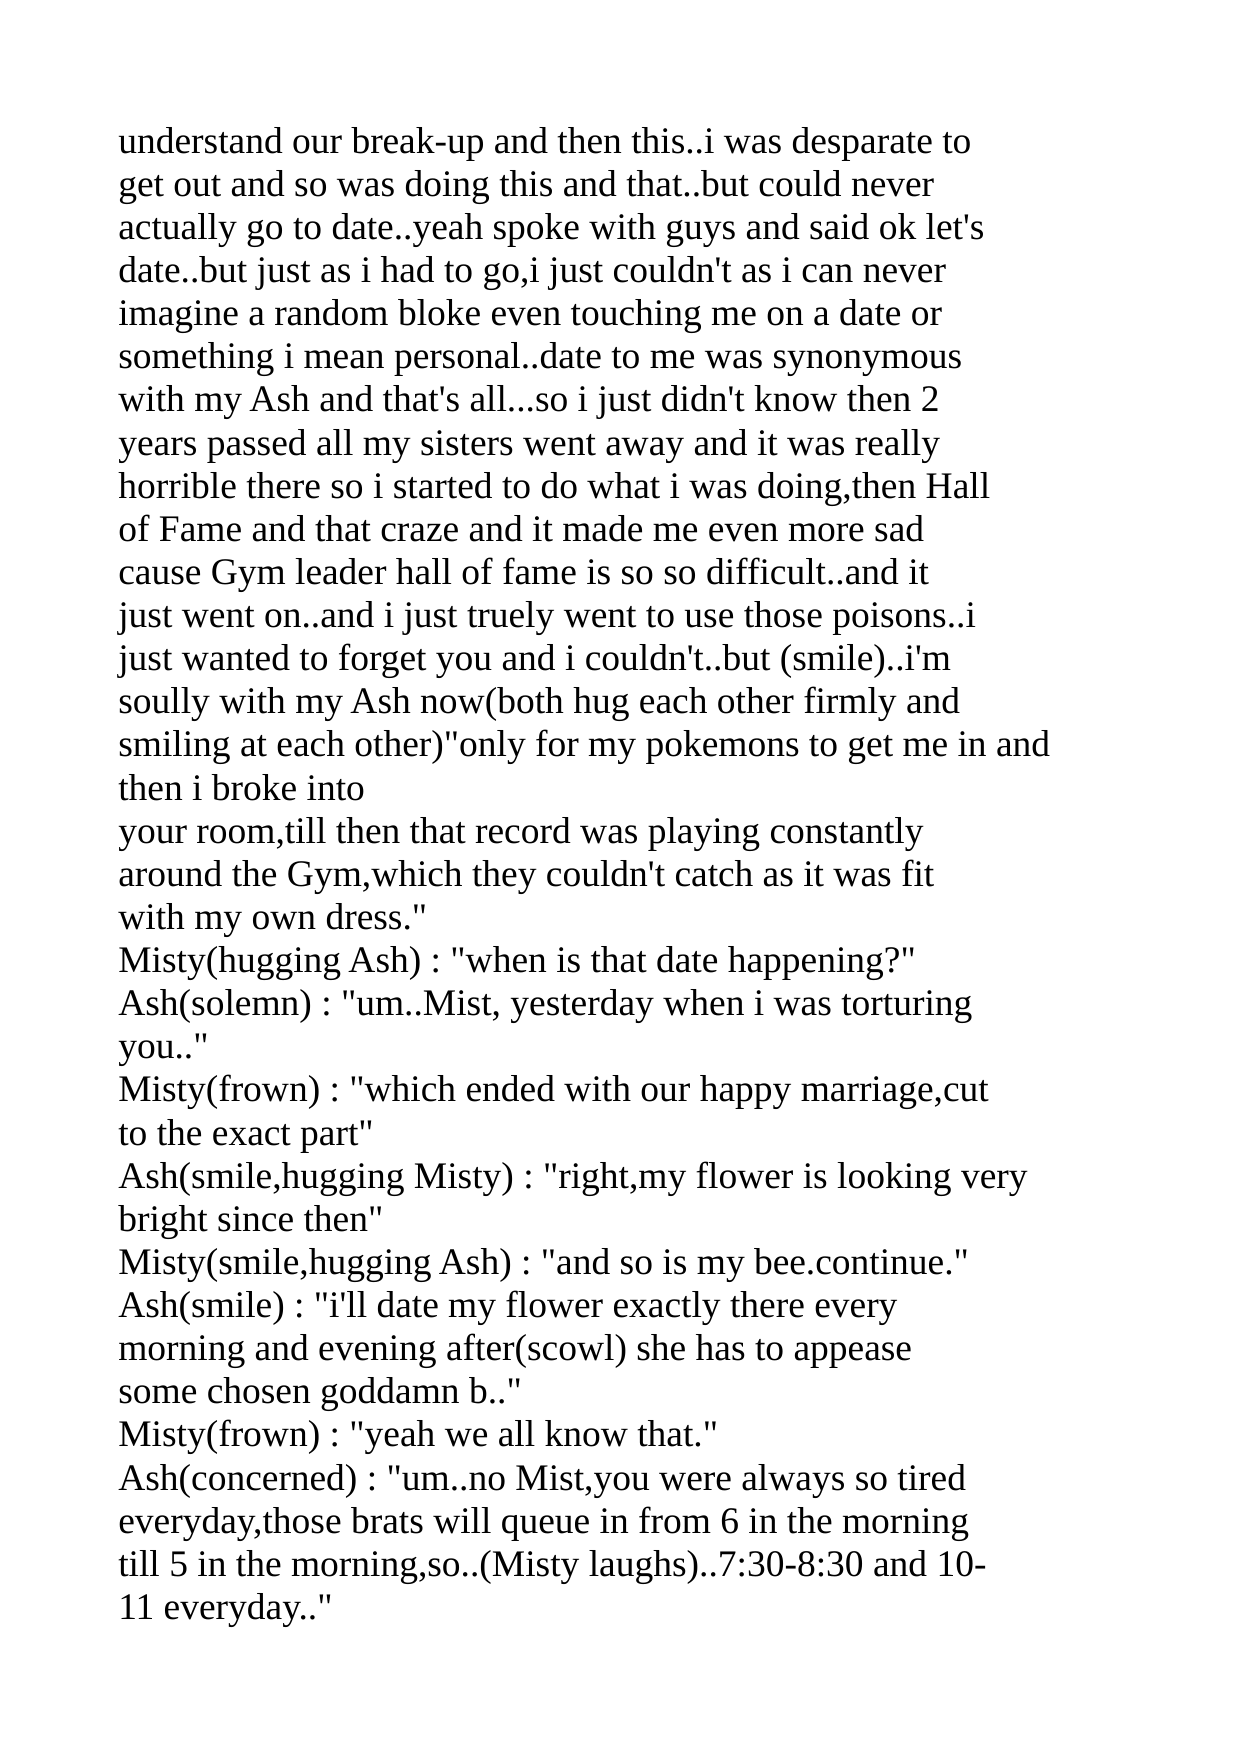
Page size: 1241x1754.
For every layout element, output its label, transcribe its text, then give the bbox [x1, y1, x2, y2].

text soully with my Ash now(both hug each other firmly and [118, 679, 1122, 722]
text Ash(smile,hugging Misty) : "right,my flower is looking very [118, 1153, 1122, 1196]
text Ash(smile) : "i'll date my flower exactly there every [118, 1282, 1122, 1326]
text you.." [118, 1024, 1122, 1067]
text around the Gym,which they couldn't catch as it was fit [118, 851, 1122, 894]
text Misty(smile,hugging Ash) : "and so is my bee.continue." [118, 1239, 1122, 1282]
text just went on..and i just truely went to use those poisons..i [118, 592, 1122, 636]
text Misty(hugging Ash) : "when is that date happening?" [118, 937, 1122, 981]
text actually go to date..yeah spoke with guys and said ok let's [118, 204, 1122, 247]
text date..but just as i had to go,i just couldn't as i can never [118, 247, 1122, 291]
text some chosen goddamn b.." [118, 1369, 1122, 1412]
text Misty(frown) : "yeah we all know that." [118, 1412, 1122, 1455]
text of Fame and that craze and it made me even more sad [118, 506, 1122, 549]
text cause Gym leader hall of fame is so so difficult..and it [118, 549, 1122, 592]
text Ash(concerned) : "um..no Mist,you were always so tired [118, 1455, 1122, 1498]
text with my Ash and that's all...so i just didn't know then 2 [118, 377, 1122, 420]
text Ash(solemn) : "um..Mist, yesterday when i was torturing [118, 981, 1122, 1024]
text bright since then" [118, 1196, 1122, 1239]
text years passed all my sisters went away and it was really [118, 420, 1122, 463]
text with my own dress." [118, 894, 1122, 937]
text everyday,those brats will queue in from 6 in the morning [118, 1498, 1122, 1541]
text morning and evening after(scowl) she has to appease [118, 1326, 1122, 1369]
text understand our break-up and then this..i was desparate to [118, 118, 1122, 161]
text till 5 in the morning,so..(Misty laughs)..7:30-8:30 and 10- [118, 1541, 1122, 1584]
text get out and so was doing this and that..but could never [118, 161, 1122, 204]
text imagine a random bloke even touching me on a date or [118, 291, 1122, 334]
text your room,till then that record was playing constantly [118, 808, 1122, 851]
text to the exact part" [118, 1110, 1122, 1153]
text horrible there so i started to do what i was doing,then Hall [118, 463, 1122, 506]
text something i mean personal..date to me was synonymous [118, 334, 1122, 377]
text smiling at each other)"only for my pokemons to get me in and then i broke into [118, 722, 1122, 808]
text Misty(frown) : "which ended with our happy marriage,cut [118, 1067, 1122, 1110]
text just wanted to forget you and i couldn't..but (smile)..i'm [118, 636, 1122, 679]
text 11 everyday.." [118, 1584, 1122, 1627]
